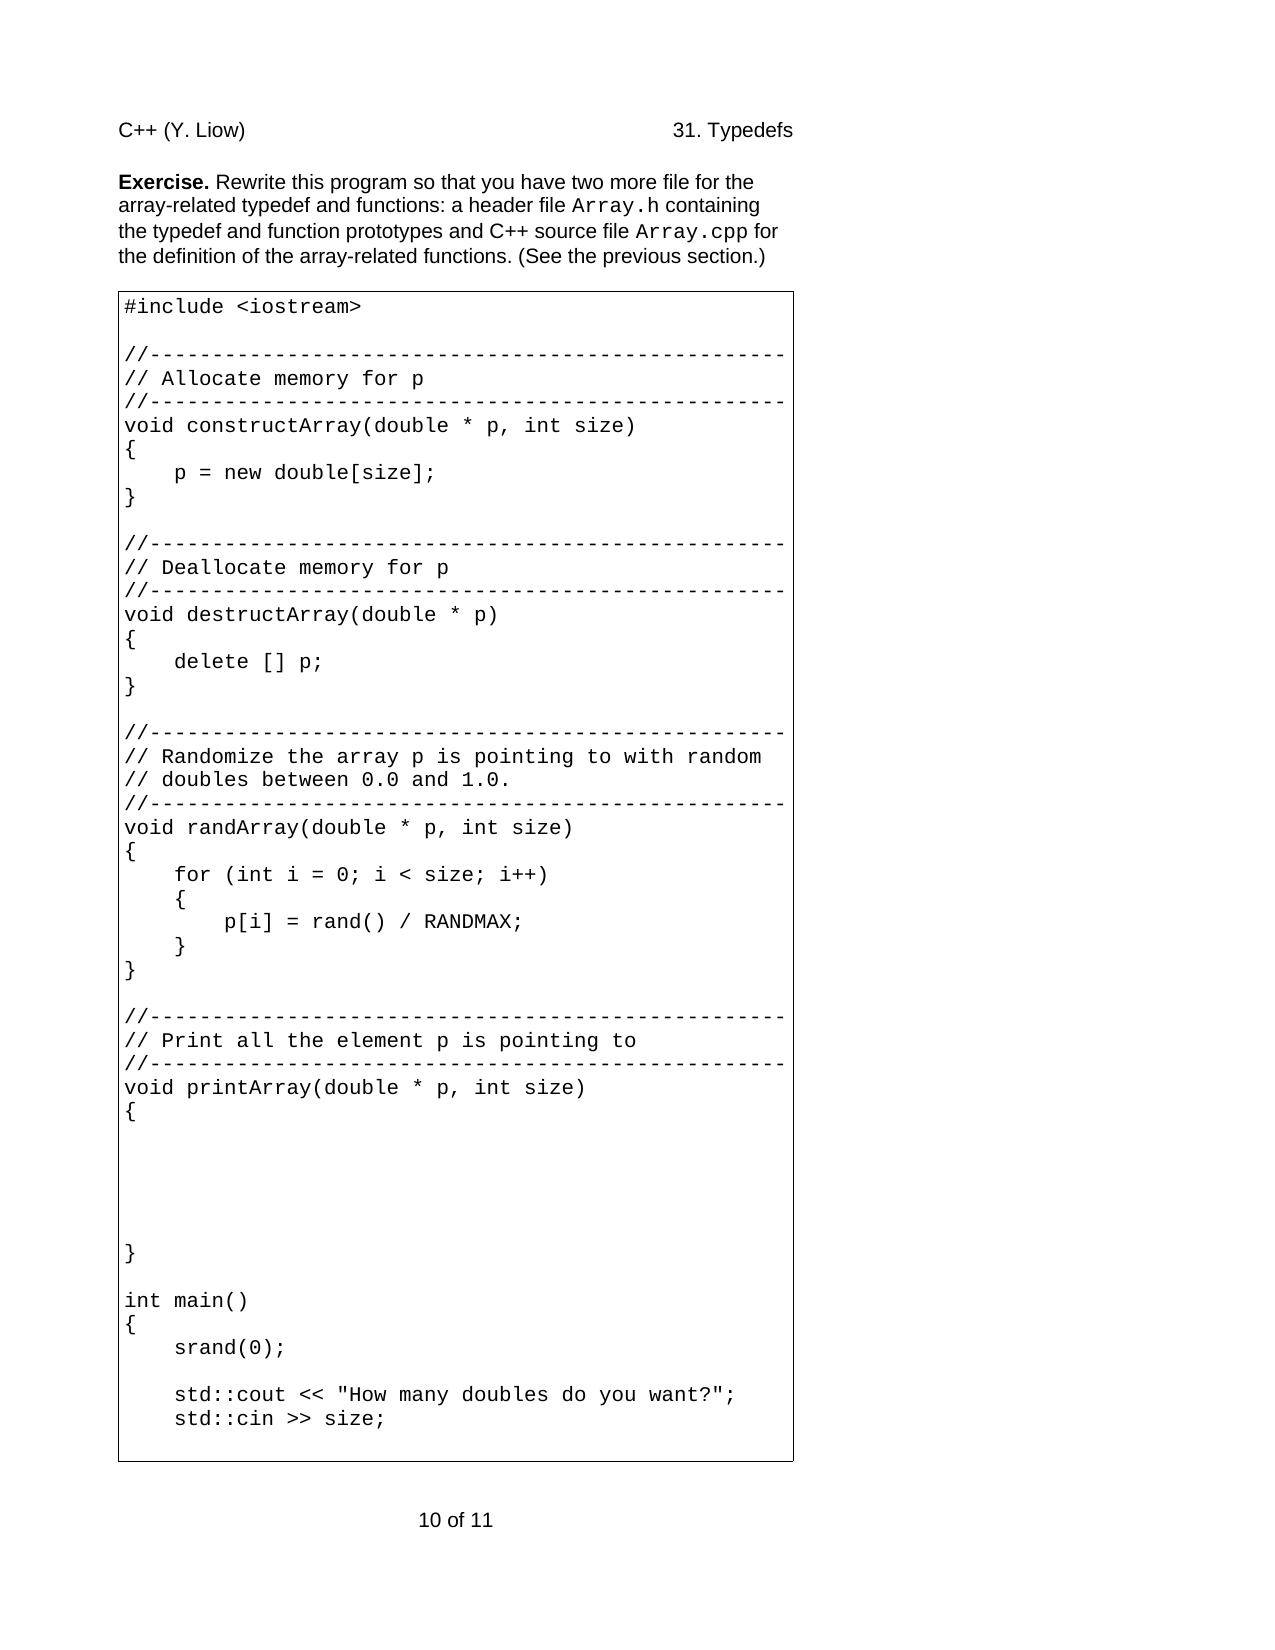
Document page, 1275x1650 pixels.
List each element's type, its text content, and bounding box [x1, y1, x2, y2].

text Exercise. Rewrite this program so that you have two more file for the array-related typedef and functions: a header file Array.h containing the typedef and function prototypes and C++ source file Array.cpp for the definition of the array-related functions. (See the previous section.) [118, 171, 793, 267]
table_header #include <iostream> //--------------------------------------------------- // Allocate memory for p //--------------------------------------------------- void constructArray(double * p, int size) { p = new double[size]; } //--------------------------------------------------- // Deallocate memory for p //--------------------------------------------------- void destructArray(double * p) { delete [] p; } //--------------------------------------------------- // Randomize the array p is pointing to with random // doubles between 0.0 and 1.0. //--------------------------------------------------- void randArray(double * p, int size) { for (int i = 0; i < size; i++) { p[i] = rand() / RANDMAX; } } //--------------------------------------------------- // Print all the element p is pointing to //--------------------------------------------------- void printArray(double * p, int size) { } int main() { srand(0); std::cout << "How many doubles do you want?"; std::cin >> size; [119, 292, 793, 1461]
